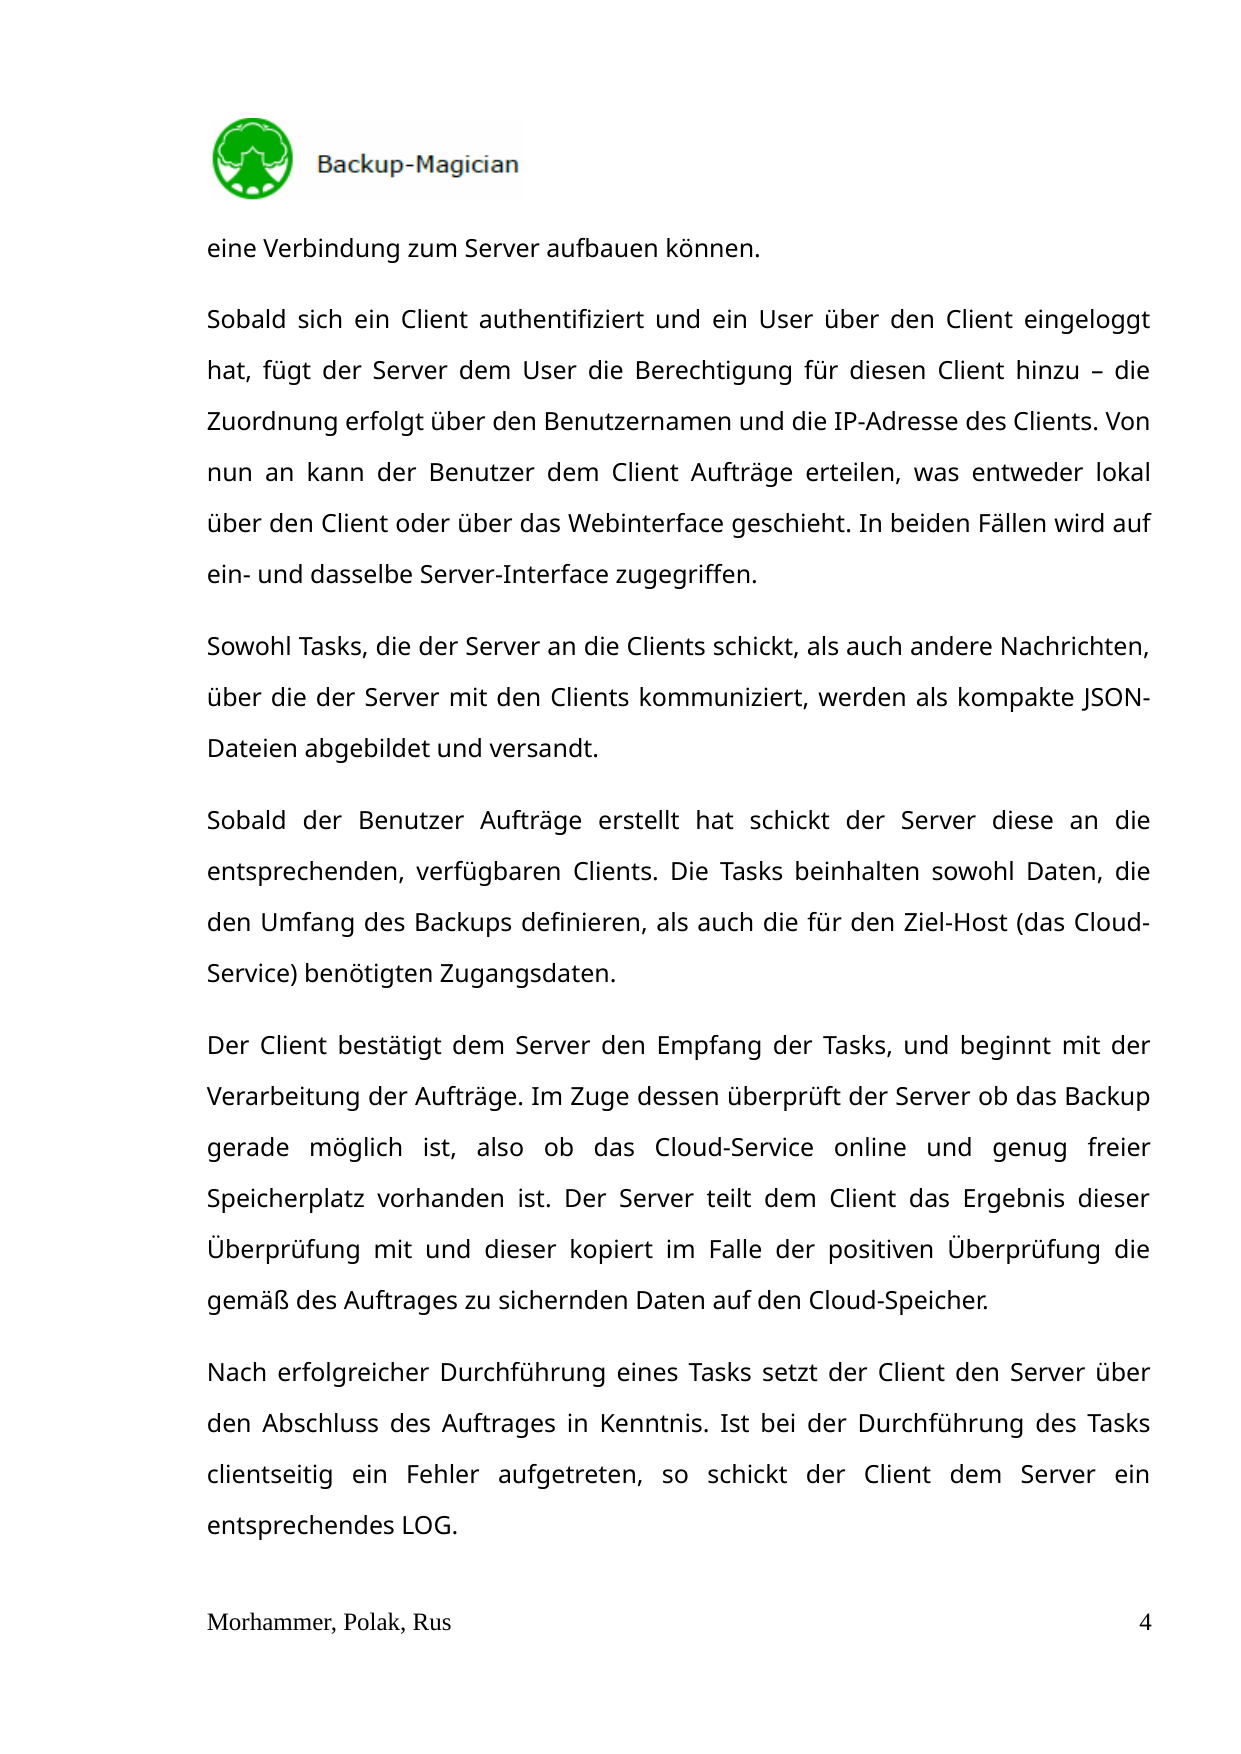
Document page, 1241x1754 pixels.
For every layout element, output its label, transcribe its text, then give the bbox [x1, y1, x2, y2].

text Sobald der Benutzer Aufträge erstellt hat schickt der Server diese an die entsprechenden, verfügbaren Clients. Die Tasks beinhalten sowohl Daten, die den Umfang des Backups definieren, als auch die für den Ziel-Host (das Cloud-Service) benötigten Zugangsdaten. [207, 803, 1152, 990]
text Sowohl Tasks, die der Server an die Clients schickt, als auch andere Nachrichten, über die der Server mit den Clients kommuniziert, werden als kompakte JSON-Dateien abgebildet und versandt. [207, 629, 1152, 765]
text Sobald sich ein Client authentifiziert und ein User über den Client eingeloggt hat, fügt der Server dem User die Berechtigung für diesen Client hinzu – die Zuordnung erfolgt über den Benutzernamen und die IP-Adresse des Clients. Von nun an kann der Benutzer dem Client Aufträge erteilen, was entweder lokal über den Client oder über das Webinterface geschieht. In beiden Fällen wird auf ein- und dasselbe Server-Interface zugegriffen. [207, 302, 1152, 591]
text Nach erfolgreicher Durchführung eines Tasks setzt der Client den Server über den Abschluss des Auftrages in Kenntnis. Ist bei der Durchführung des Tasks clientseitig ein Fehler aufgetreten, so schickt der Client dem Server ein entsprechendes LOG. [207, 1354, 1152, 1541]
text Der Client bestätigt dem Server den Empfang der Tasks, und beginnt mit der Verarbeitung der Aufträge. Im Zuge dessen überprüft der Server ob das Backup gerade möglich ist, also ob das Cloud-Service online und genug freier Speicherplatz vorhanden ist. Der Server teilt dem Client das Ergebnis dieser Überprüfung mit und dieser kopiert im Falle der positiven Überprüfung die gemäß des Auftrages zu sichernden Daten auf den Cloud-Speicher. [207, 1027, 1152, 1317]
text eine Verbindung zum Server aufbauen können. [207, 230, 1152, 264]
picture [210, 118, 523, 201]
